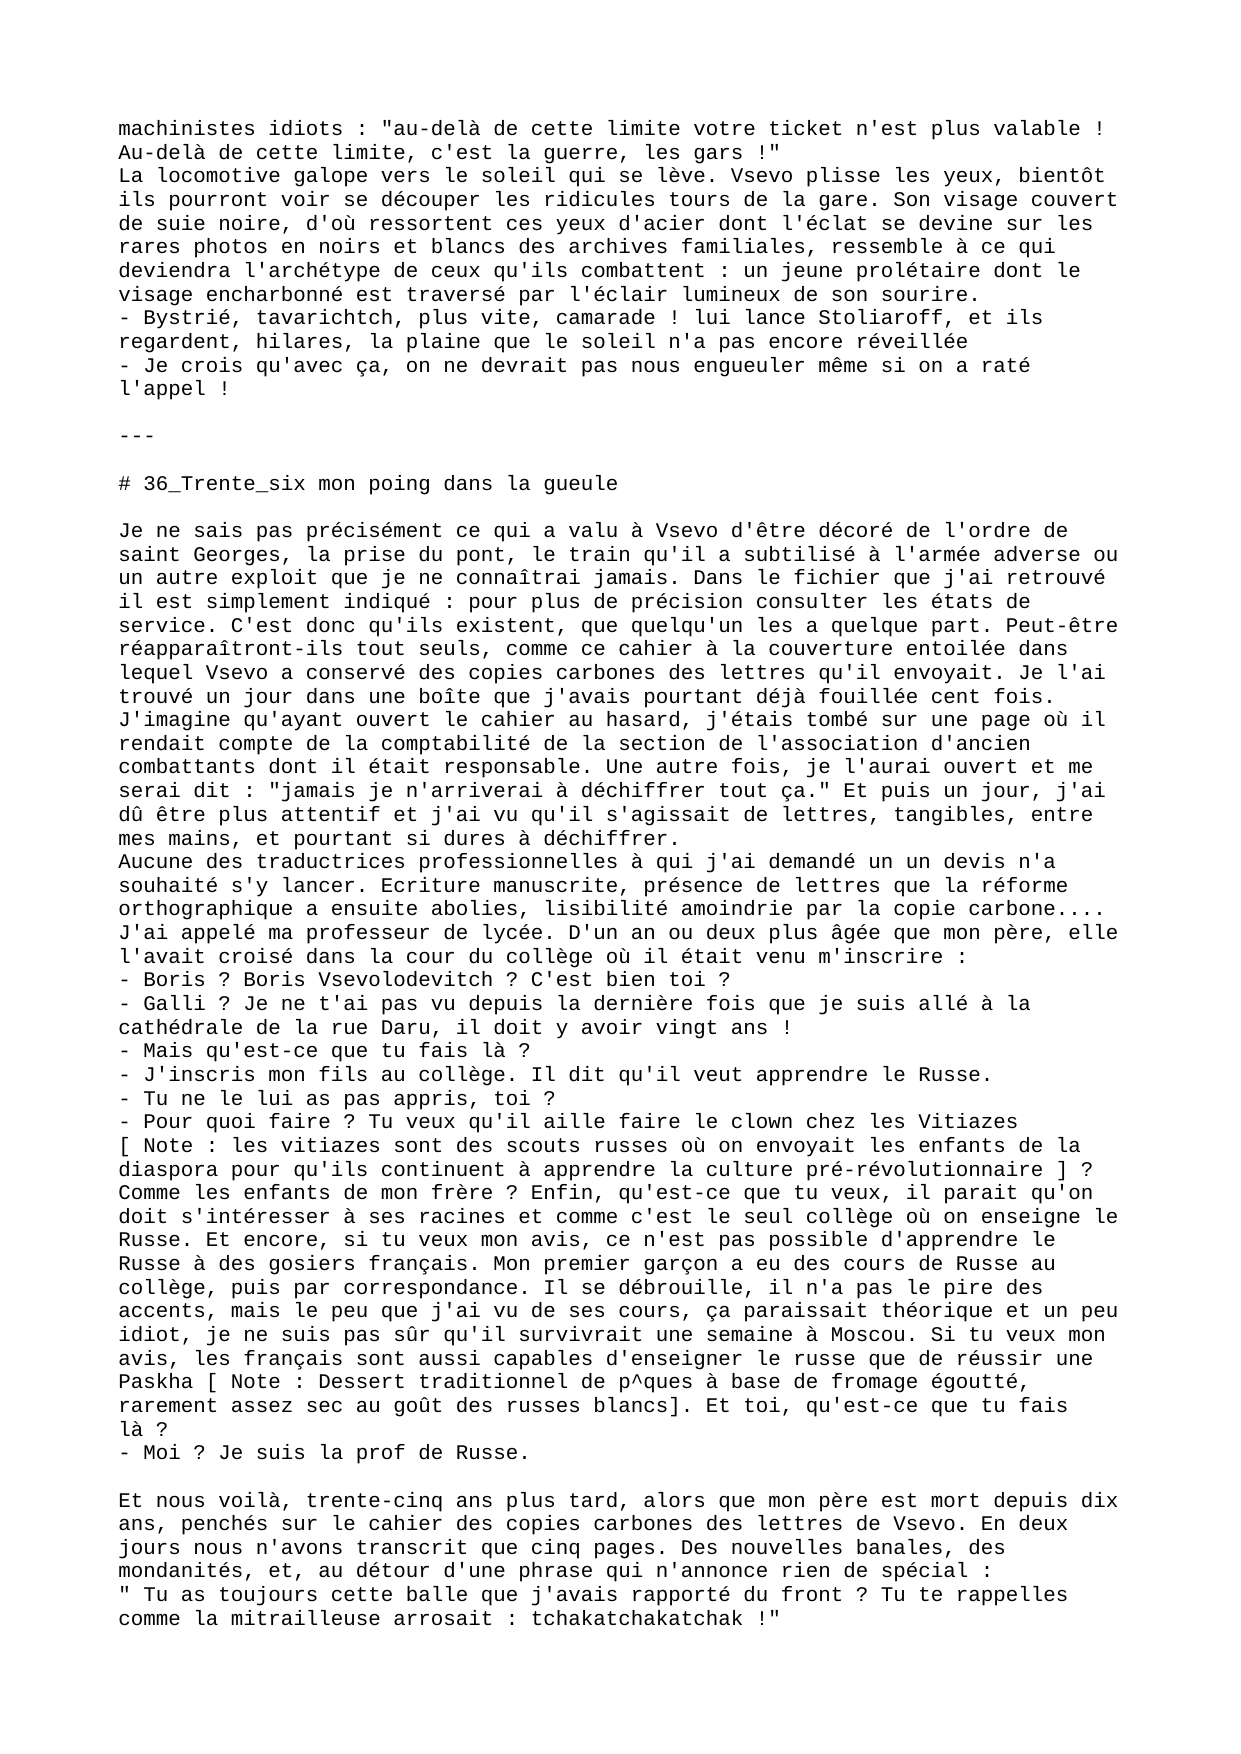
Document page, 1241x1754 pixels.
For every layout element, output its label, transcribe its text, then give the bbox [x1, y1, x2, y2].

text Je ne sais pas précisément ce qui a valu à Vsevo d'être décoré de l'ordre de saint Georges, la prise du pont, le train qu'il a subtilisé à l'armée adverse ou un autre exploit que je ne connaîtrai jamais. Dans le fichier que j'ai retrouvé il est simplement indiqué : pour plus de précision consulter les états de service. C'est donc qu'ils existent, que quelqu'un les a quelque part. Peut-être réapparaîtront-ils tout seuls, comme ce cahier à la couverture entoilée dans lequel Vsevo a conservé des copies carbones des lettres qu'il envoyait. Je l'ai trouvé un jour dans une boîte que j'avais pourtant déjà fouillée cent fois. [118, 520, 1122, 709]
text J'ai appelé ma professeur de lycée. D'un an ou deux plus âgée que mon père, elle l'avait croisé dans la cour du collège où il était venu m'inscrire : [118, 922, 1122, 969]
text - Moi ? Je suis la prof de Russe. [118, 1442, 1122, 1466]
text Aucune des traductrices professionnelles à qui j'ai demandé un un devis n'a souhaité s'y lancer. Ecriture manuscrite, présence de lettres que la réforme orthographique a ensuite abolies, lisibilité amoindrie par la copie carbone.... [118, 851, 1122, 922]
text - Bystrié, tavarichtch, plus vite, camarade ! lui lance Stoliaroff, et ils regardent, hilares, la plaine que le soleil n'a pas encore réveillée [118, 307, 1122, 354]
text - Boris ? Boris Vsevolodevitch ? C'est bien toi ? [118, 969, 1122, 993]
text " Tu as toujours cette balle que j'avais rapporté du front ? Tu te rappelles comme la mitrailleuse arrosait : tchakatchakatchak !" [118, 1584, 1122, 1631]
text La locomotive galope vers le soleil qui se lève. Vsevo plisse les yeux, bientôt ils pourront voir se découper les ridicules tours de la gare. Son visage couvert de suie noire, d'où ressortent ces yeux d'acier dont l'éclat se devine sur les rares photos en noirs et blancs des archives familiales, ressemble à ce qui deviendra l'archétype de ceux qu'ils combattent : un jeune prolétaire dont le visage encharbonné est traversé par l'éclair lumineux de son sourire. [118, 165, 1122, 307]
text Et nous voilà, trente-cinq ans plus tard, alors que mon père est mort depuis dix ans, penchés sur le cahier des copies carbones des lettres de Vsevo. En deux jours nous n'avons transcrit que cinq pages. Des nouvelles banales, des mondanités, et, au détour d'une phrase qui n'annonce rien de spécial : [118, 1489, 1122, 1584]
text - Tu ne le lui as pas appris, toi ? [118, 1088, 1122, 1111]
text - Galli ? Je ne t'ai pas vu depuis la dernière fois que je suis allé à la cathédrale de la rue Daru, il doit y avoir vingt ans ! [118, 993, 1122, 1040]
text machinistes idiots : "au-delà de cette limite votre ticket n'est plus valable ! Au-delà de cette limite, c'est la guerre, les gars !" [118, 118, 1122, 165]
text J'imagine qu'ayant ouvert le cahier au hasard, j'étais tombé sur une page où il rendait compte de la comptabilité de la section de l'association d'ancien combattants dont il était responsable. Une autre fois, je l'aurai ouvert et me serai dit : "jamais je n'arriverai à déchiffrer tout ça." Et puis un jour, j'ai dû être plus attentif et j'ai vu qu'il s'agissait de lettres, tangibles, entre mes mains, et pourtant si dures à déchiffrer. [118, 709, 1122, 851]
text - Je crois qu'avec ça, on ne devrait pas nous engueuler même si on a raté l'appel ! [118, 354, 1122, 402]
text # 36_Trente_six mon poing dans la gueule [118, 473, 1122, 496]
text - Pour quoi faire ? Tu veux qu'il aille faire le clown chez les Vitiazes [ Note : les vitiazes sont des scouts russes où on envoyait les enfants de la diaspora pour qu'ils continuent à apprendre la culture pré-révolutionnaire ] ? Comme les enfants de mon frère ? Enfin, qu'est-ce que tu veux, il parait qu'on doit s'intéresser à ses racines et comme c'est le seul collège où on enseigne le Russe. Et encore, si tu veux mon avis, ce n'est pas possible d'apprendre le Russe à des gosiers français. Mon premier garçon a eu des cours de Russe au collège, puis par correspondance. Il se débrouille, il n'a pas le pire des accents, mais le peu que j'ai vu de ses cours, ça paraissait théorique et un peu idiot, je ne suis pas sûr qu'il survivrait une semaine à Moscou. Si tu veux mon avis, les français sont aussi capables d'enseigner le russe que de réussir une Paskha [ Note : Dessert traditionnel de p^ques à base de fromage égoutté, rarement assez sec au goût des russes blancs]. Et toi, qu'est-ce que tu fais là ? [118, 1111, 1122, 1442]
text --- [118, 426, 1122, 449]
text - J'inscris mon fils au collège. Il dit qu'il veut apprendre le Russe. [118, 1064, 1122, 1088]
text - Mais qu'est-ce que tu fais là ? [118, 1040, 1122, 1064]
